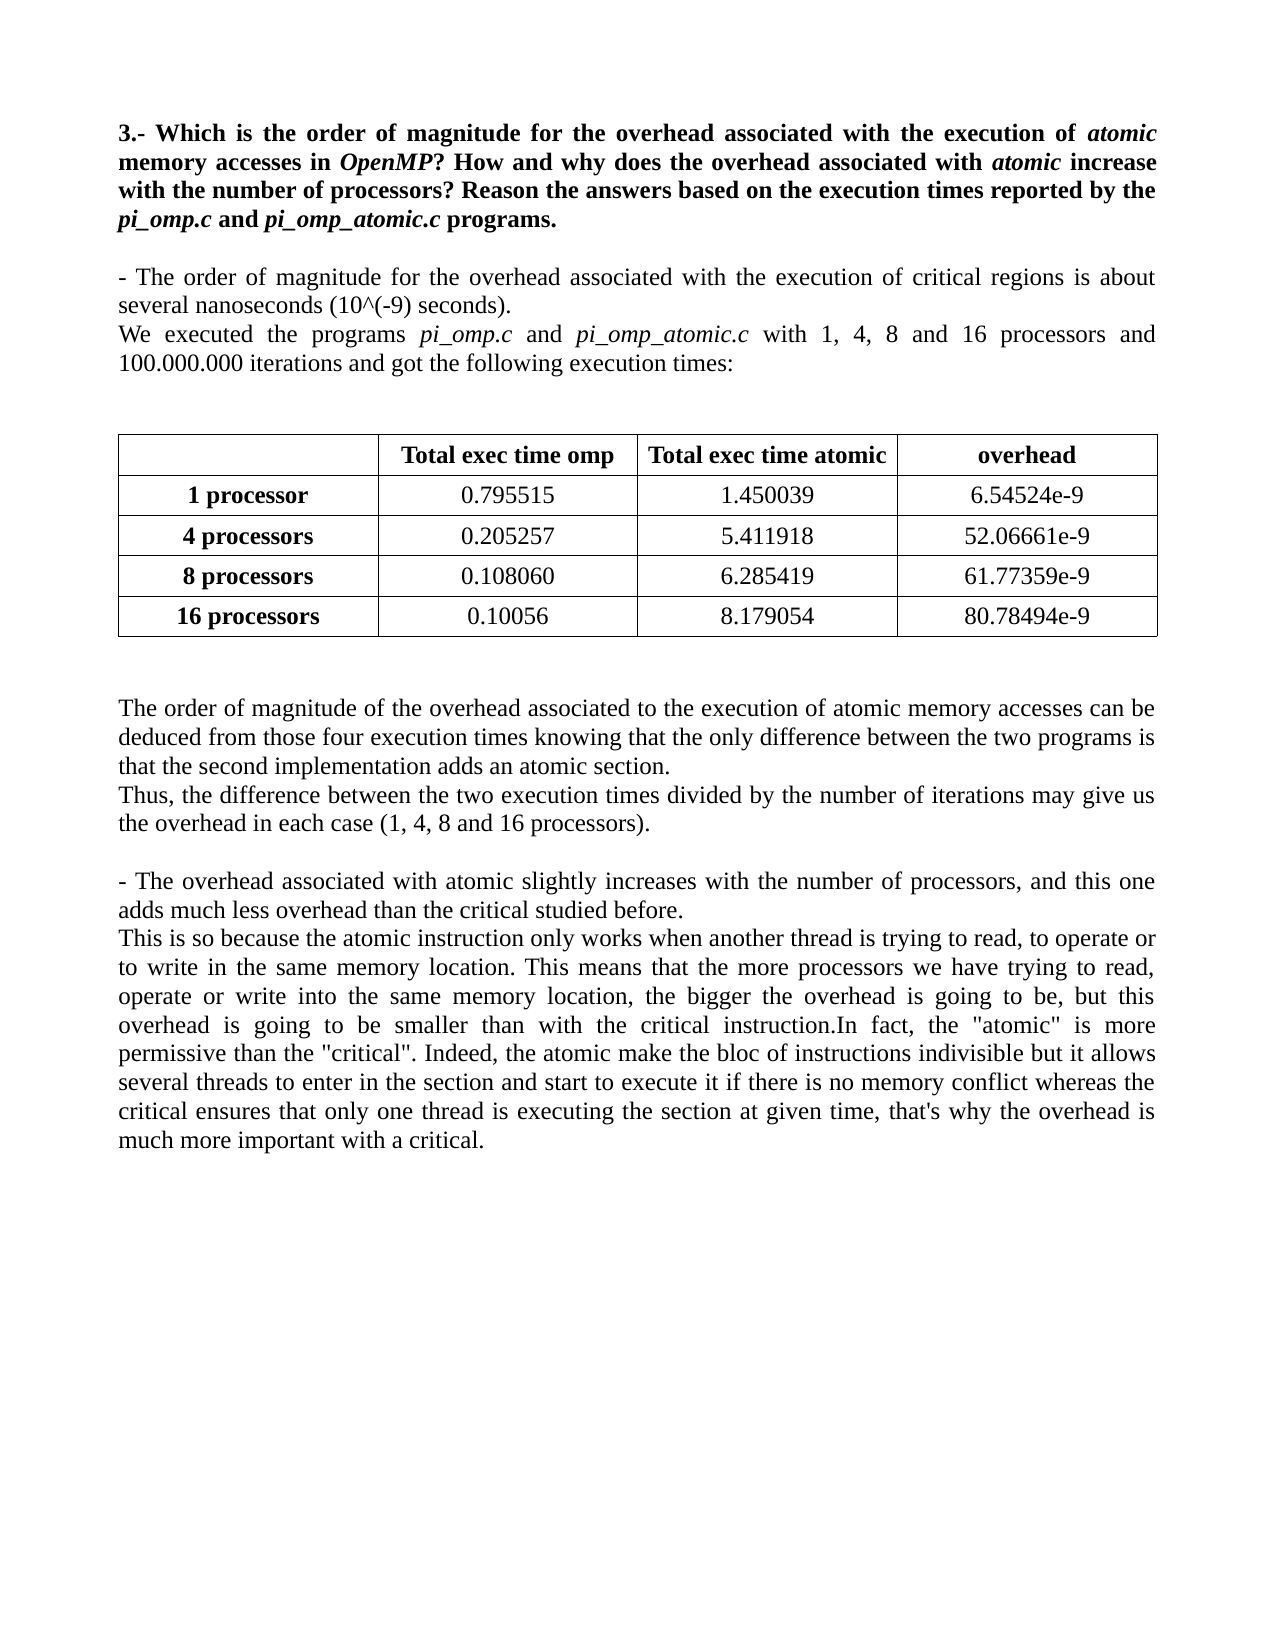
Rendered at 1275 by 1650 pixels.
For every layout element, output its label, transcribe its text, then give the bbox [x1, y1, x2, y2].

table_header Total exec time atomic [638, 435, 897, 475]
table_cell 5.411918 [638, 516, 897, 555]
table_header [119, 435, 378, 475]
table_cell 6.54524e-9 [898, 476, 1157, 515]
table_header Total exec time omp [379, 435, 637, 475]
table_cell 6.285419 [638, 556, 897, 596]
table_cell 4 processors [119, 516, 378, 555]
table_header overhead [898, 435, 1157, 475]
text The order of magnitude of the overhead associated to the execution of atomic memory accesses can be deduced from those four execution times knowing that the only difference between the two programs is that the second implementation adds an atomic section. [118, 693, 1157, 780]
table_cell 8.179054 [638, 597, 897, 636]
table_cell 0.795515 [379, 476, 637, 515]
table_cell 0.108060 [379, 556, 637, 596]
text 3.- Which is the order of magnitude for the overhead associated with the execution of atomic memory accesses in OpenMP? How and why does the overhead associated with atomic increase with the number of processors? Reason the answers based on the execution times reported by the pi_omp.c and pi_omp_atomic.c programs. [118, 118, 1157, 233]
text We executed the programs pi_omp.c and pi_omp_atomic.c with 1, 4, 8 and 16 processors and 100.000.000 iterations and got the following execution times: [118, 319, 1157, 377]
table_cell 1 processor [119, 476, 378, 515]
table_cell 61.77359e-9 [898, 556, 1157, 596]
table_cell 52.06661e-9 [898, 516, 1157, 555]
text - The order of magnitude for the overhead associated with the execution of critical regions is about several nanoseconds (10^(-9) seconds). [118, 262, 1157, 319]
table_cell 0.10056 [379, 597, 637, 636]
text This is so because the atomic instruction only works when another thread is trying to read, to operate or to write in the same memory location. This means that the more processors we have trying to read, operate or write into the same memory location, the bigger the overhead is going to be, but this overhead is going to be smaller than with the critical instruction. In fact, the "atomic" is more permissive than the "critical". Indeed, the atomic make the bloc of instructions indivisible but it allows several threads to enter in the section and start to execute it if there is no memory conflict whereas the critical ensures that only one thread is executing the section at given time, that's why the overhead is much more important with a critical. [118, 923, 1157, 1153]
table_cell 0.205257 [379, 516, 637, 555]
table_cell 16 processors [119, 597, 378, 636]
table_cell 80.78494e-9 [898, 597, 1157, 636]
table_cell 8 processors [119, 556, 378, 596]
text Thus, the difference between the two execution times divided by the number of iterations may give us the overhead in each case (1, 4, 8 and 16 processors). [118, 780, 1157, 837]
table_cell 1.450039 [638, 476, 897, 515]
text - The overhead associated with atomic slightly increases with the number of processors, and this one adds much less overhead than the critical studied before. [118, 866, 1157, 923]
